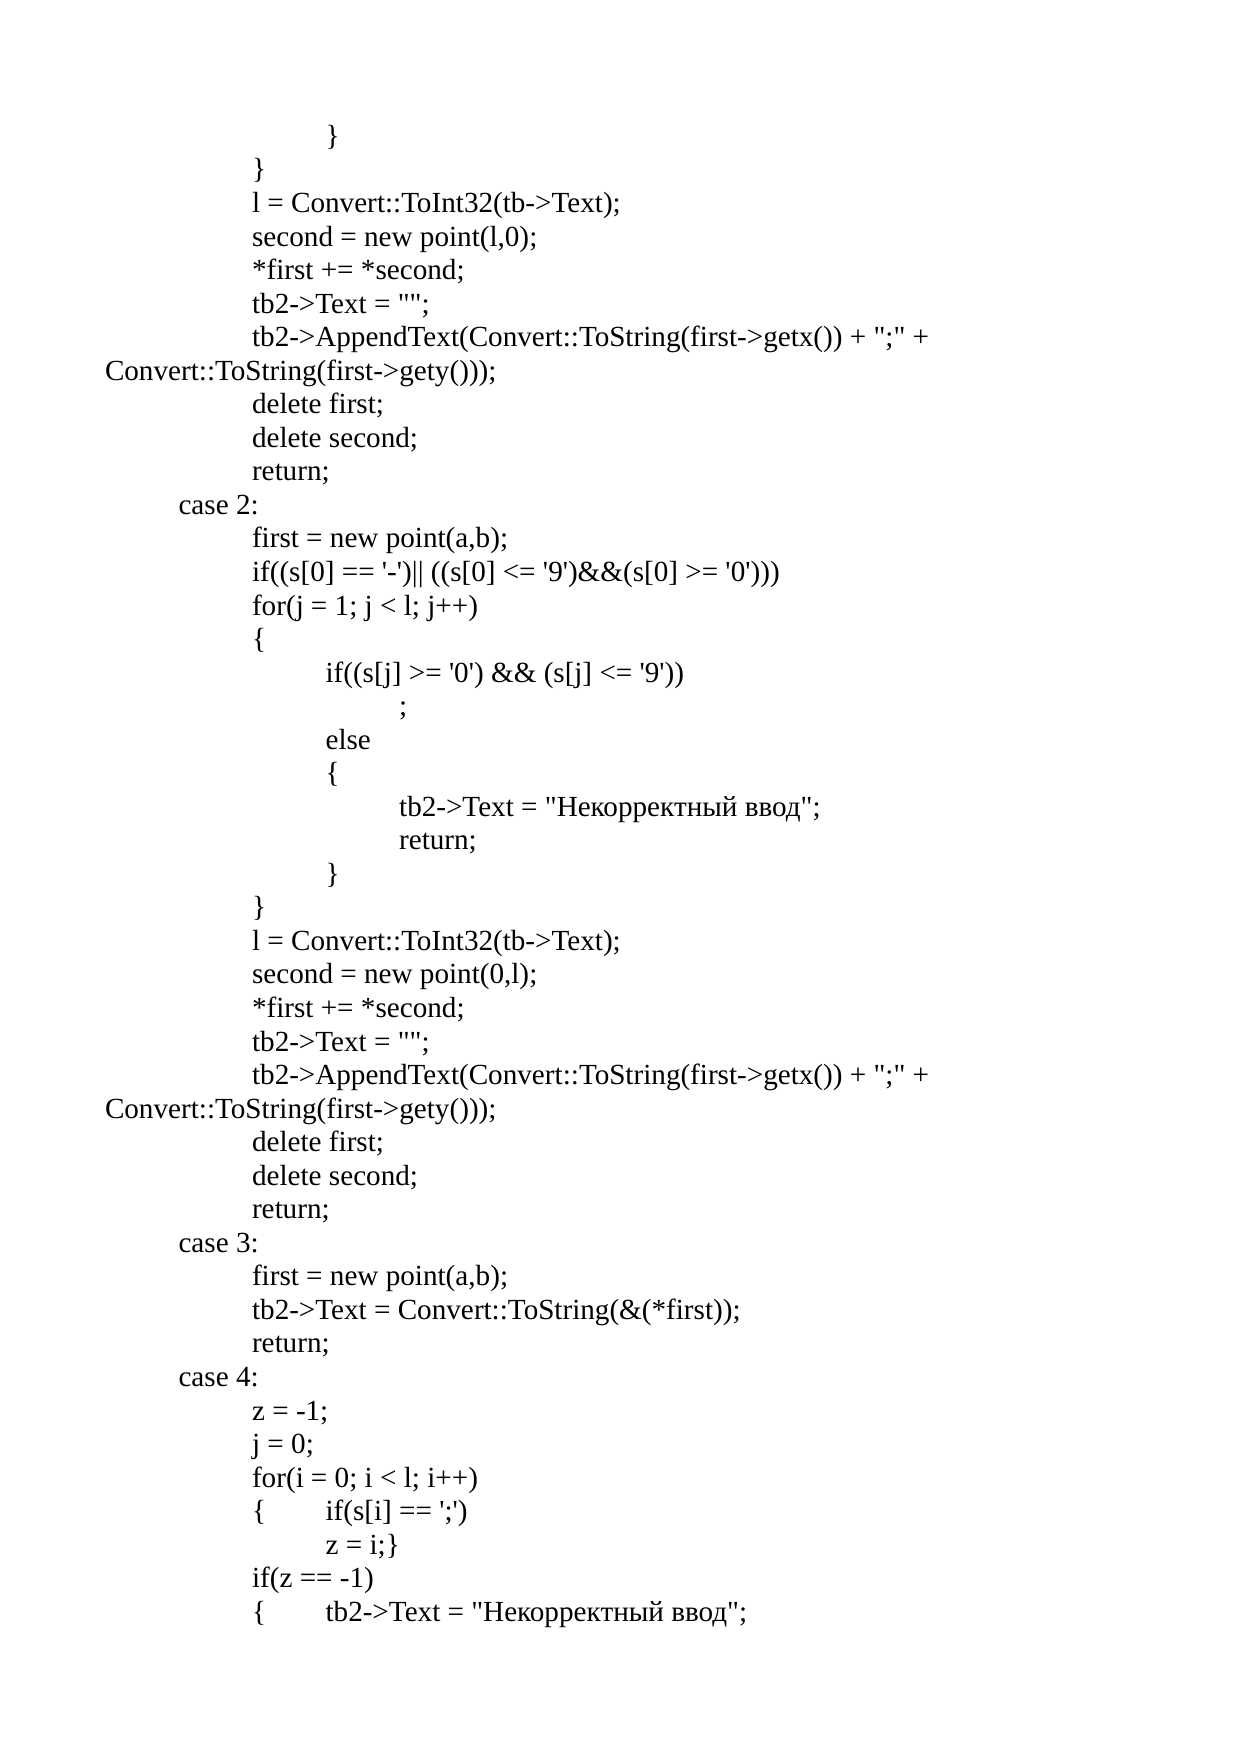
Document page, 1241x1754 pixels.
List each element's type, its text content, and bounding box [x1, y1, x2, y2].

text first = new point(a,b); [105, 521, 1150, 554]
text tb2->Text = ""; [105, 1024, 1150, 1057]
text } [105, 152, 1150, 185]
text for(j = 1; j < l; j++) [105, 588, 1150, 621]
text return; [105, 822, 1150, 856]
text delete first; [105, 1124, 1150, 1158]
text tb2->Text = ""; [105, 286, 1150, 319]
text case 3: [105, 1225, 1150, 1258]
text tb2->Text = "Некорректный ввод"; [105, 789, 1150, 822]
text delete second; [105, 1158, 1150, 1191]
text { tb2->Text = "Некорректный ввод"; [105, 1594, 1150, 1627]
text } [105, 889, 1150, 923]
text case 2: [105, 487, 1150, 521]
text z = i;} [105, 1527, 1150, 1560]
text for(i = 0; i < l; i++) [105, 1460, 1150, 1493]
text j = 0; [105, 1426, 1150, 1460]
text if((s[j] >= '0') && (s[j] <= '9')) [105, 655, 1150, 688]
text if((s[0] == '-')|| ((s[0] <= '9')&&(s[0] >= '0'))) [105, 554, 1150, 588]
text z = -1; [105, 1393, 1150, 1426]
text tb2->AppendText(Convert::ToString(first->getx()) + ";" + Convert::ToString(first->gety())); [105, 319, 1150, 386]
text return; [105, 1326, 1150, 1359]
text ; [105, 688, 1150, 722]
text second = new point(l,0); [105, 219, 1150, 252]
text *first += *second; [105, 252, 1150, 286]
text delete first; [105, 386, 1150, 420]
text if(z == -1) [105, 1560, 1150, 1594]
text { [105, 621, 1150, 655]
text return; [105, 453, 1150, 487]
text { if(s[i] == ';') [105, 1493, 1150, 1527]
text tb2->AppendText(Convert::ToString(first->getx()) + ";" + Convert::ToString(first->gety())); [105, 1057, 1150, 1124]
text case 4: [105, 1359, 1150, 1393]
text tb2->Text = Convert::ToString(&(*first)); [105, 1292, 1150, 1326]
text } [105, 856, 1150, 889]
text l = Convert::ToInt32(tb->Text); [105, 923, 1150, 957]
text l = Convert::ToInt32(tb->Text); [105, 185, 1150, 219]
text else [105, 722, 1150, 755]
text return; [105, 1191, 1150, 1225]
text second = new point(0,l); [105, 957, 1150, 990]
text *first += *second; [105, 990, 1150, 1024]
text delete second; [105, 420, 1150, 453]
text { [105, 755, 1150, 789]
text } [105, 118, 1150, 152]
text first = new point(a,b); [105, 1258, 1150, 1292]
